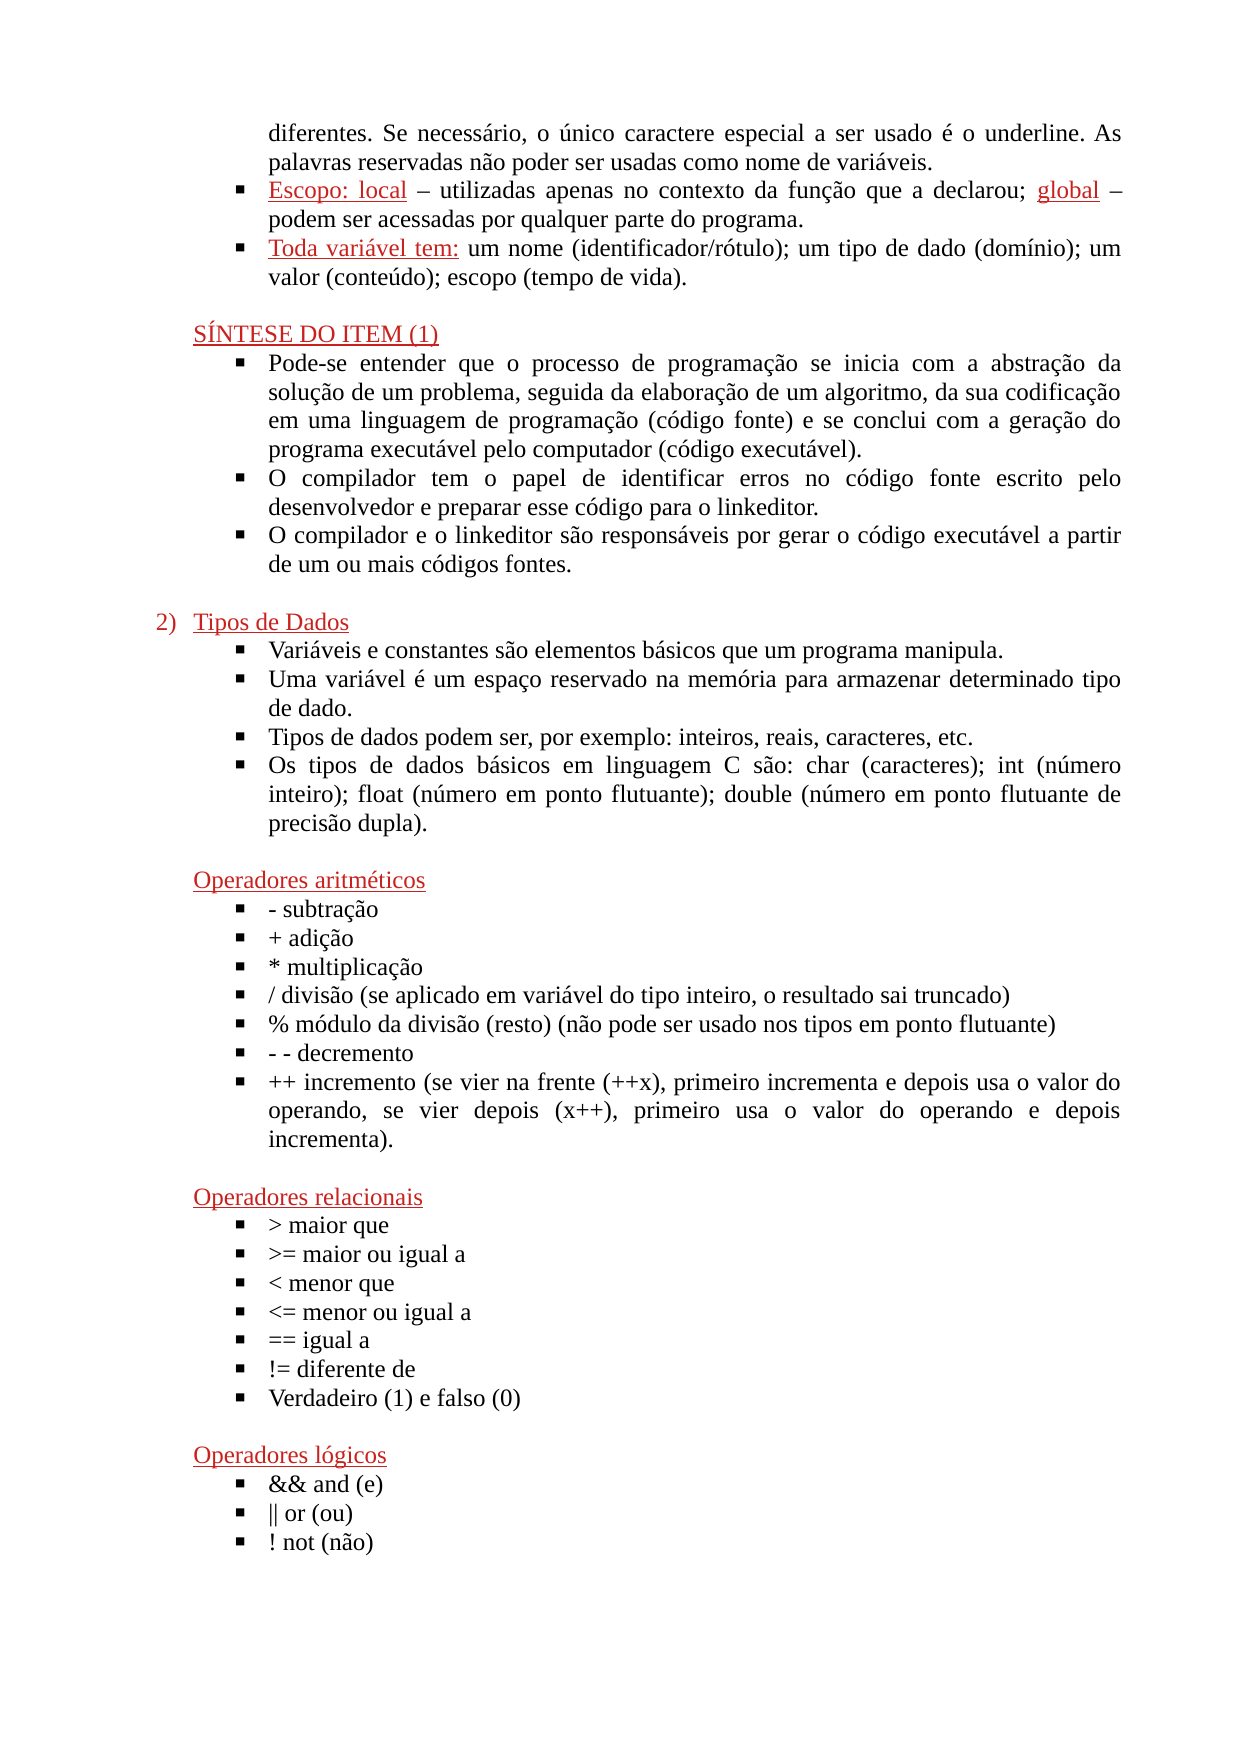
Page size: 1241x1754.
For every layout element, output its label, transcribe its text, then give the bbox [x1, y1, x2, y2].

list != diferente de [231, 1354, 1122, 1383]
list && and (e) [231, 1469, 1122, 1498]
list + adição [231, 923, 1122, 952]
list O compilador tem o papel de identificar erros no código fonte escrito pelo desenvolvedor e preparar esse código para o linkeditor. [231, 463, 1122, 521]
list % módulo da divisão (resto) (não pode ser usado nos tipos em ponto flutuante) [231, 1009, 1122, 1038]
list / divisão (se aplicado em variável do tipo inteiro, o resultado sai truncado) [231, 981, 1122, 1009]
list > maior que [231, 1211, 1122, 1239]
list Operadores lógicos [156, 1441, 1122, 1469]
list Tipos de Dados [156, 607, 1122, 636]
list < menor que [231, 1268, 1122, 1297]
list Variáveis e constantes são elementos básicos que um programa manipula. [231, 636, 1122, 664]
list diferentes. Se necessário, o único caractere especial a ser usado é o underline. As palavras reservadas não poder ser usadas como nome de variáveis. [231, 118, 1122, 176]
list >= maior ou igual a [231, 1239, 1122, 1268]
list Toda variável tem: um nome (identificador/rótulo); um tipo de dado (domínio); um valor (conteúdo); escopo (tempo de vida). [231, 233, 1122, 291]
list <= menor ou igual a [231, 1297, 1122, 1326]
list SÍNTESE DO ITEM (1) [156, 319, 1122, 348]
list - subtração [231, 894, 1122, 923]
list Escopo: local – utilizadas apenas no contexto da função que a declarou; global – podem ser acessadas por qualquer parte do programa. [231, 176, 1122, 233]
list Operadores relacionais [156, 1182, 1122, 1211]
list - - decremento [231, 1038, 1122, 1067]
list Operadores aritméticos [156, 866, 1122, 894]
list ! not (não) [231, 1527, 1122, 1556]
list || or (ou) [231, 1498, 1122, 1527]
list == igual a [231, 1326, 1122, 1354]
list Pode-se entender que o processo de programação se inicia com a abstração da solução de um problema, seguida da elaboração de um algoritmo, da sua codificação em uma linguagem de programação (código fonte) e se conclui com a geração do programa executável pelo computador (código executável). [231, 348, 1122, 463]
list Uma variável é um espaço reservado na memória para armazenar determinado tipo de dado. [231, 664, 1122, 722]
list Tipos de dados podem ser, por exemplo: inteiros, reais, caracteres, etc. [231, 722, 1122, 751]
list ++ incremento (se vier na frente (++x), primeiro incrementa e depois usa o valor do operando, se vier depois (x++), primeiro usa o valor do operando e depois incrementa). [231, 1067, 1122, 1153]
list O compilador e o linkeditor são responsáveis por gerar o código executável a partir de um ou mais códigos fontes. [231, 521, 1122, 578]
list * multiplicação [231, 952, 1122, 981]
list Verdadeiro (1) e falso (0) [231, 1383, 1122, 1412]
list Os tipos de dados básicos em linguagem C são: char (caracteres); int (número inteiro); float (número em ponto flutuante); double (número em ponto flutuante de precisão dupla). [231, 751, 1122, 837]
